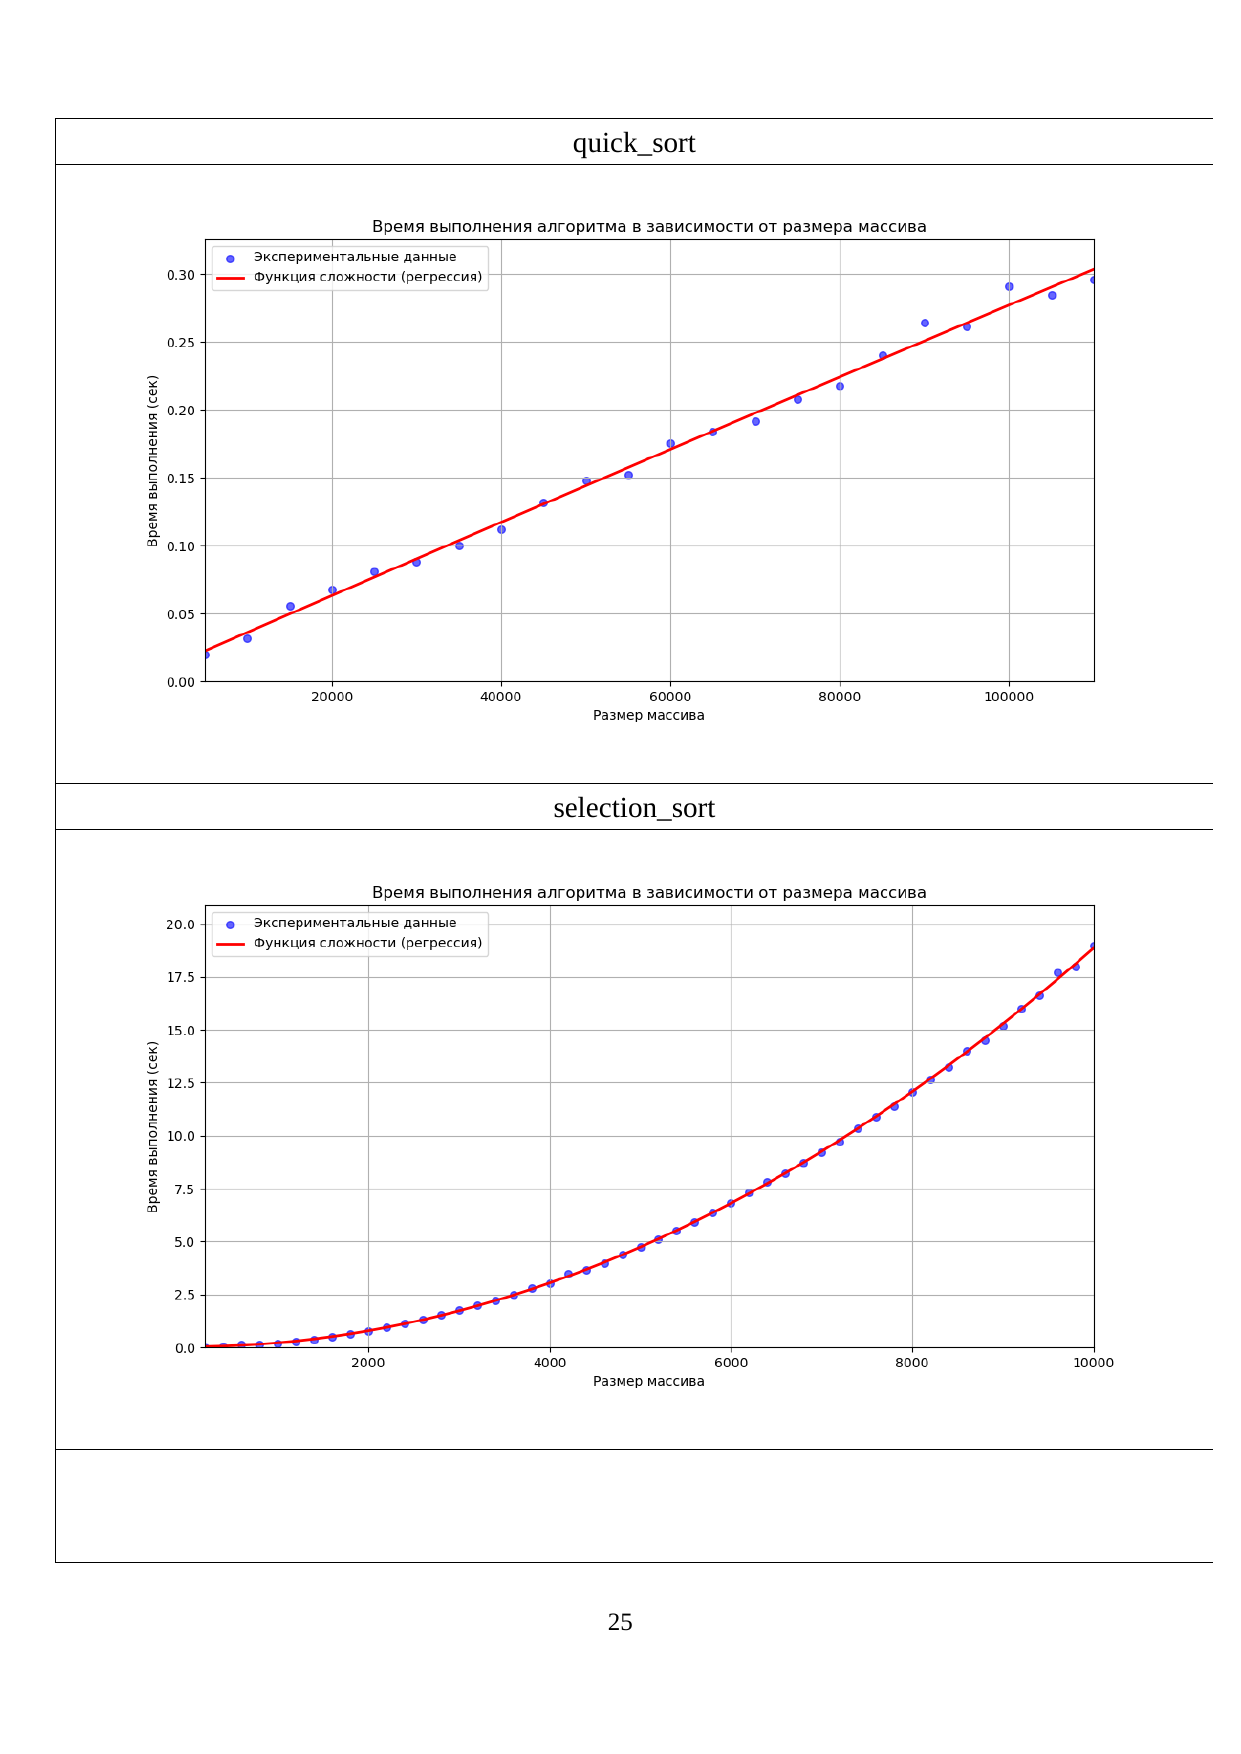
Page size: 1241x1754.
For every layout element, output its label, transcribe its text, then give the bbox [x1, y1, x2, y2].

picture [61, 171, 1208, 744]
table_cell selection_sort [56, 784, 1213, 829]
table_cell [56, 165, 1213, 783]
picture [61, 836, 1208, 1410]
table_cell [56, 1450, 1213, 1562]
table_cell quick_sort [56, 119, 1213, 164]
table_cell [56, 830, 1213, 1448]
